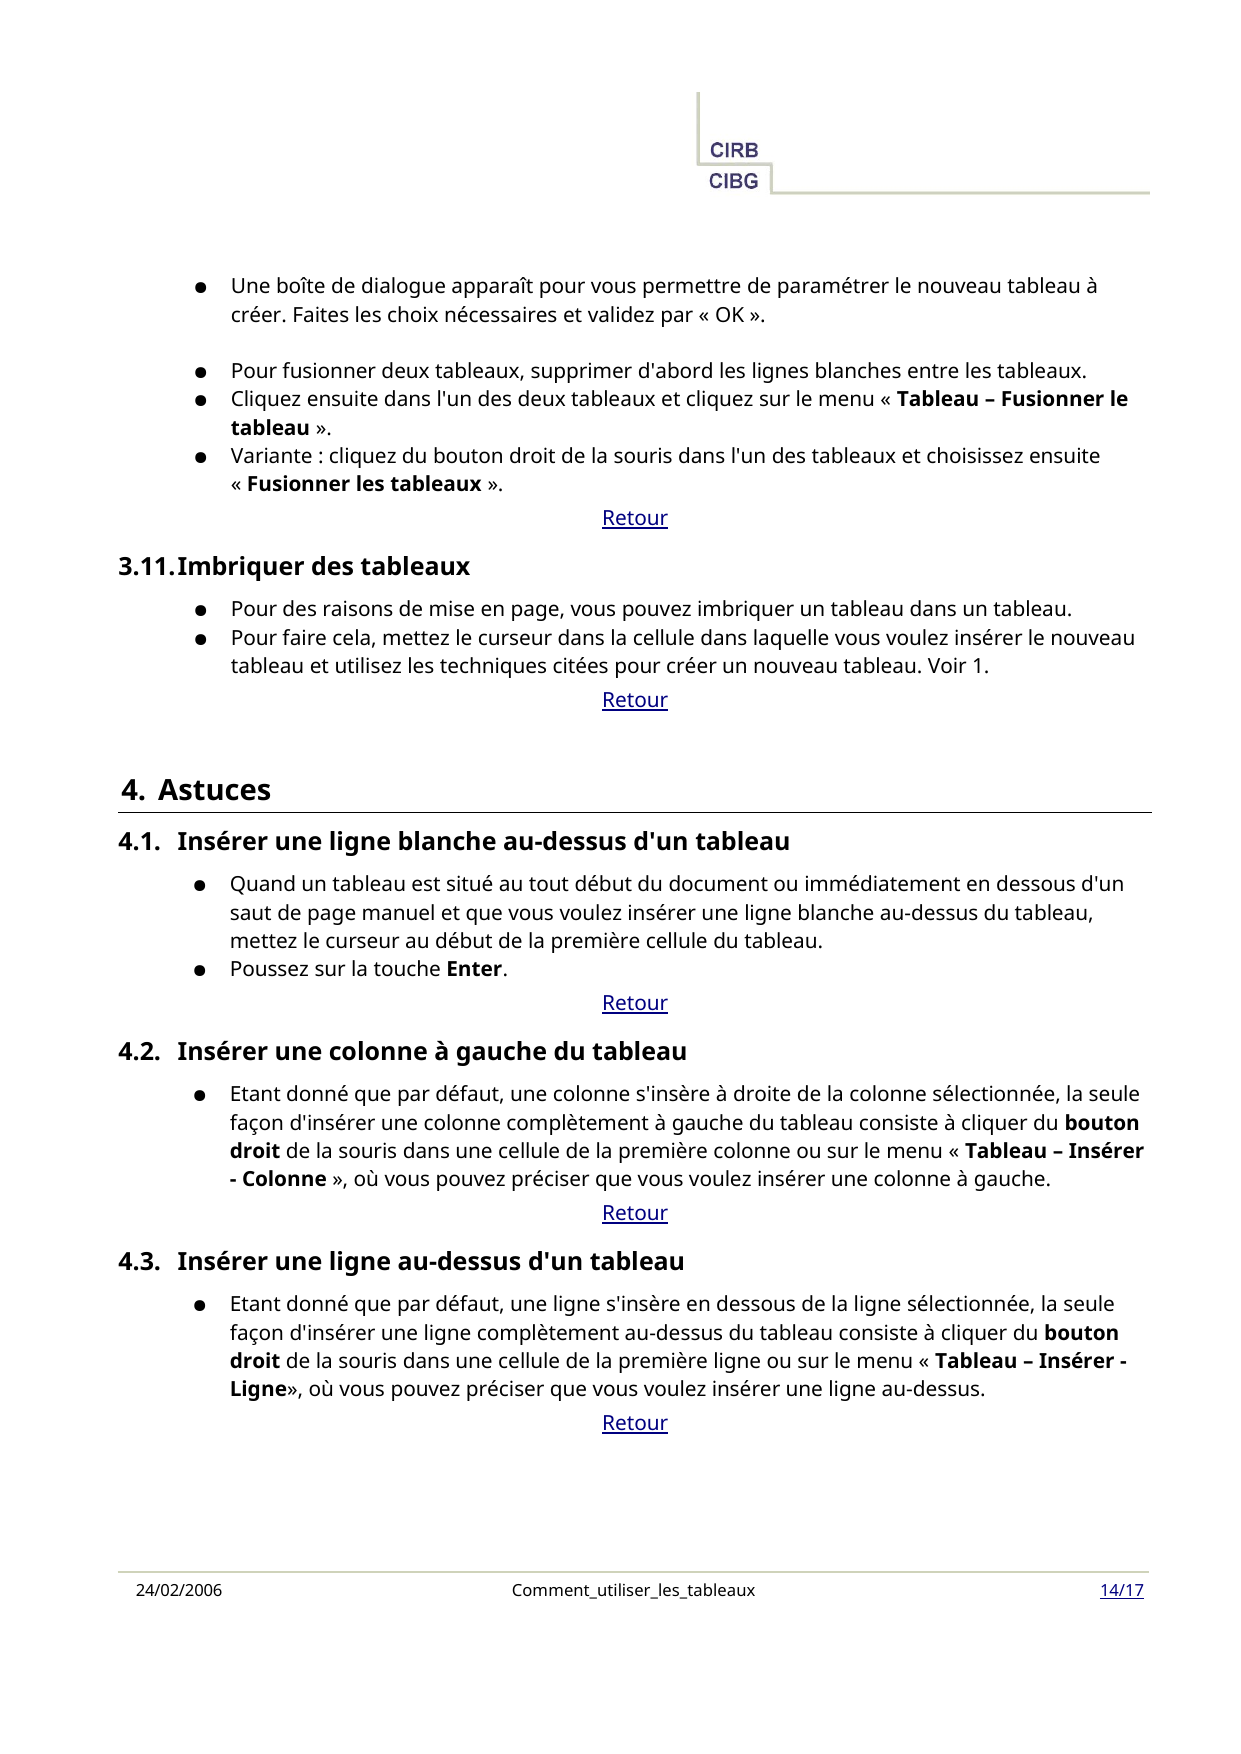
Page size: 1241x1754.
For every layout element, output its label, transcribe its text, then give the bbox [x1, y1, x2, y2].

subtitle Imbriquer des tableaux [118, 549, 1152, 583]
subtitle Astuces [118, 766, 1152, 812]
list Une boîte de dialogue apparaît pour vous permettre de paramétrer le nouveau tableau à créer. Faites les choix nécessaires et validez par « OK ». [193, 271, 1152, 328]
subtitle Insérer une ligne au-dessus d'un tableau [118, 1244, 1152, 1278]
list Variante : cliquez du bouton droit de la souris dans l'un des tableaux et choisissez ensuite « Fusionner les tableaux ». [193, 441, 1152, 497]
table_header Retour [118, 497, 1152, 537]
list Etant donné que par défaut, une ligne s'insère en dessous de la ligne sélectionnée, la seule façon d'insérer une ligne complètement au-dessus du tableau consiste à cliquer du bouton droit de la souris dans une cellule de la première ligne ou sur le menu « Tableau – Insérer - Ligne», où vous pouvez préciser que vous voulez insérer une ligne au-dessus. [192, 1289, 1152, 1402]
subtitle Insérer une colonne à gauche du tableau [118, 1034, 1152, 1068]
list Pour fusionner deux tableaux, supprimer d'abord les lignes blanches entre les tableaux. [193, 356, 1152, 384]
table_header Retour [118, 982, 1152, 1022]
picture [609, 92, 1150, 214]
table_header Retour [118, 1193, 1152, 1232]
table_header Retour [118, 1403, 1152, 1442]
list Quand un tableau est situé au tout début du document ou immédiatement en dessous d'un saut de page manuel et que vous voulez insérer une ligne blanche au-dessus du tableau, mettez le curseur au début de la première cellule du tableau. [192, 869, 1152, 954]
table_header Retour [118, 679, 1152, 719]
list Cliquez ensuite dans l'un des deux tableaux et cliquez sur le menu « Tableau – Fusionner le tableau ». [193, 384, 1152, 441]
list Pour des raisons de mise en page, vous pouvez imbriquer un tableau dans un tableau. [193, 594, 1152, 623]
subtitle Insérer une ligne blanche au-dessus d'un tableau [118, 824, 1152, 858]
list Poussez sur la touche Enter. [192, 954, 1152, 982]
list Etant donné que par défaut, une colonne s'insère à droite de la colonne sélectionnée, la seule façon d'insérer une colonne complètement à gauche du tableau consiste à cliquer du bouton droit de la souris dans une cellule de la première colonne ou sur le menu « Tableau – Insérer - Colonne », où vous pouvez préciser que vous voulez insérer une colonne à gauche. [192, 1079, 1152, 1192]
list Pour faire cela, mettez le curseur dans la cellule dans laquelle vous voulez insérer le nouveau tableau et utilisez les techniques citées pour créer un nouveau tableau. Voir 1. [193, 623, 1152, 679]
